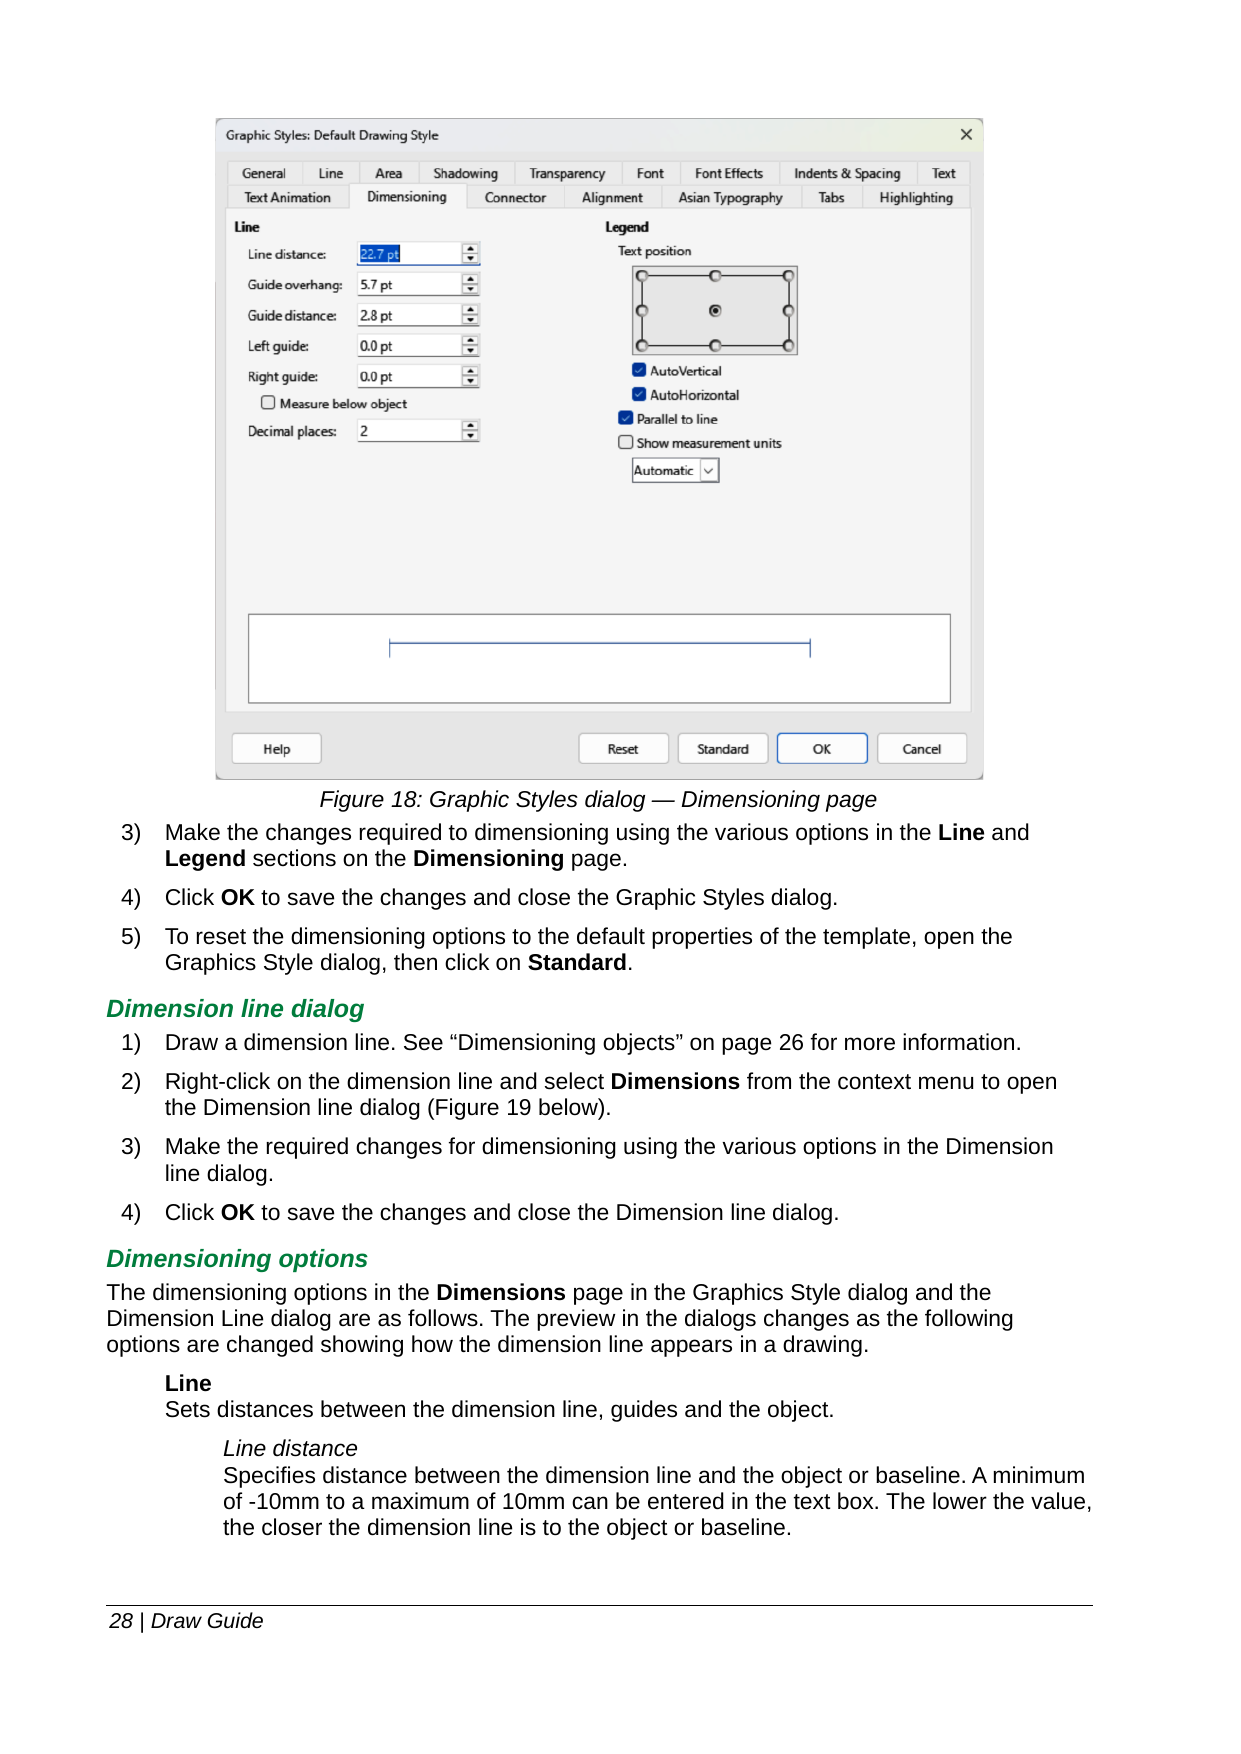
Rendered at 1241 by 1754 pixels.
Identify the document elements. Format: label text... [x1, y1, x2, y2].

subtitle Dimension line dialog [106, 994, 1093, 1023]
list Right-click on the dimension line and select Dimensions from the context menu to open the Dimension line dialog (Figure 19 below). [121, 1068, 1093, 1121]
list Draw a dimension line. See “Dimensioning objects” on page 26 for more information. [121, 1029, 1093, 1056]
list Make the changes required to dimensioning using the various options in the Line and Legend sections on the Dimensioning page. [121, 819, 1093, 871]
text Line distance [223, 1435, 1093, 1462]
list Click OK to save the changes and close the Dimension line dialog. [121, 1198, 1093, 1225]
text Specifies distance between the dimension line and the object or baseline. A minimum of -10mm to a maximum of 10mm can be entered in the text box. The lower the value, the closer the dimension line is to the object or baseline. [223, 1462, 1093, 1541]
subtitle Dimensioning options [106, 1243, 1093, 1272]
text Line [164, 1370, 1093, 1396]
text The dimensioning options in the Dimensions page in the Graphics Style dialog and the Dimension Line dialog are as follows. The preview in the dialogs changes as the following options are changed showing how the dimension line appears in a drawing. [106, 1278, 1093, 1358]
list Click OK to save the changes and close the Graphic Styles dialog. [121, 884, 1093, 910]
text Sets distances between the dimension line, guides and the object. [164, 1396, 1093, 1423]
list Make the required changes for dimensioning using the various options in the Dimension line dialog. [121, 1133, 1093, 1186]
text Figure 18: Graphic Styles dialog — Dimensioning page [216, 786, 983, 812]
list To reset the dimensioning options to the default properties of the template, open the Graphics Style dialog, then click on Standard. [121, 923, 1093, 975]
picture [215, 118, 984, 780]
